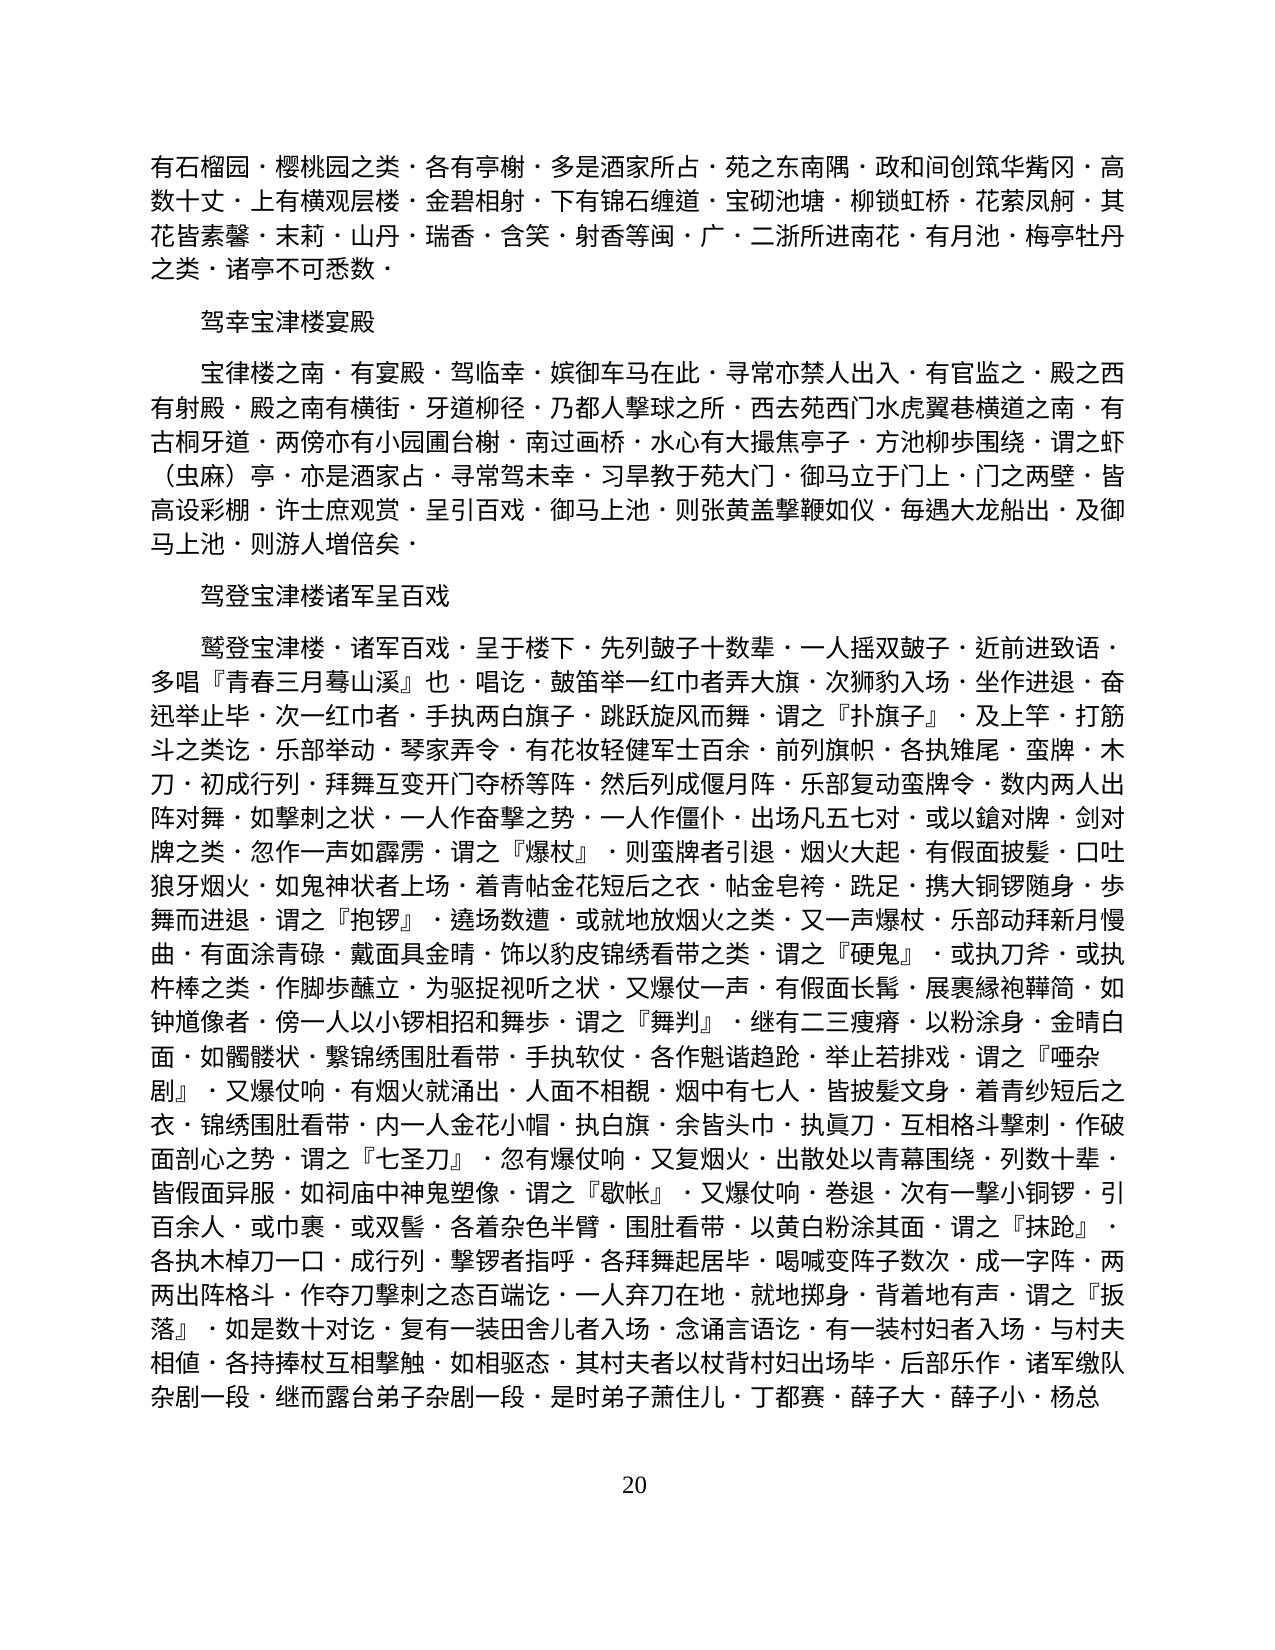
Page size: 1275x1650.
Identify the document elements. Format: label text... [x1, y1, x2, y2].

text 鹫登宝津楼．诸军百戏．呈于楼下．先列皷子十数辈．一人摇双皷子．近前进致语．多唱『青春三月蓦山溪』也．唱讫．皷笛举一红巾者弄大旗．次狮豹入场．坐作进退．奋迅举止毕．次一红巾者．手执两白旗子．跳跃旋风而舞．谓之『扑旗子』．及上竿．打筋斗之类讫．乐部举动．琴家弄令．有花妆轻健军士百余．前列旗帜．各执雉尾．蛮牌．木刀．初成行列．拜舞互变开门夺桥等阵．然后列成偃月阵．乐部复动蛮牌令．数内两人出阵对舞．如撃刺之状．一人作奋撃之势．一人作僵仆．出场凡五七对．或以鎗对牌．剑对牌之类．忽作一声如霹雳．谓之『爆杖』．则蛮牌者引退．烟火大起．有假面披髪．口吐狼牙烟火．如鬼神状者上场．着青帖金花短后之衣．帖金皂袴．跣足．携大铜锣随身．歩舞而进退．谓之『抱锣』．遶场数遭．或就地放烟火之类．又一声爆杖．乐部动拜新月慢曲．有面涂青碌．戴面具金晴．饰以豹皮锦绣看带之类．谓之『硬鬼』．或执刀斧．或执杵棒之类．作脚歩蘸立．为驱捉视听之状．又爆仗一声．有假面长髯．展裹縁袍鞾简．如钟馗像者．傍一人以小锣相招和舞歩．谓之『舞判』．继有二三痩瘠．以粉涂身．金晴白面．如髑髅状．繋锦绣围肚看带．手执软仗．各作魁谐趋跄．举止若排戏．谓之『唖杂剧』．又爆仗响．有烟火就涌出．人面不相覩．烟中有七人．皆披髪文身．着青纱短后之衣．锦绣围肚看带．内一人金花小帽．执白旗．余皆头巾．执眞刀．互相格斗撃刺．作破面剖心之势．谓之『七圣刀』．忽有爆仗响．又复烟火．出散处以青幕围绕．列数十辈．皆假面异服．如祠庙中神鬼塑像．谓之『歇帐』．又爆仗响．巻退．次有一撃小铜锣．引百余人．或巾裹．或双髻．各着杂色半臂．围肚看带．以黄白粉涂其面．谓之『抹跄』．各执木棹刀一口．成行列．撃锣者指呼．各拜舞起居毕．喝喊变阵子数次．成一字阵．两两出阵格斗．作夺刀撃刺之态百端讫．一人弃刀在地．就地掷身．背着地有声．谓之『扳落』．如是数十对讫．复有一装田舎儿者入场．念诵言语讫．有一装村妇者入场．与村夫相値．各持捧杖互相撃触．如相驱态．其村夫者以杖背村妇出场毕．后部乐作．诸军缴队杂剧一段．继而露台弟子杂剧一段．是时弟子萧住儿．丁都赛．薛子大．薛子小．杨总 [150, 630, 1125, 1414]
text 驾幸宝津楼宴殿 [150, 304, 1125, 338]
text 宝律楼之南．有宴殿．驾临幸．嫔御车马在此．寻常亦禁人出入．有官监之．殿之西有射殿．殿之南有横街．牙道柳径．乃都人撃球之所．西去苑西门水虎翼巷横道之南．有古桐牙道．两傍亦有小园圃台榭．南过画桥．水心有大撮焦亭子．方池柳歩围绕．谓之虾（虫麻）亭．亦是酒家占．寻常驾未幸．习旱教于苑大门．御马立于门上．门之两壁．皆高设彩棚．许士庶观赏．呈引百戏．御马上池．则张黄盖撃鞭如仪．毎遇大龙船出．及御马上池．则游人増倍矣． [150, 356, 1125, 561]
text 有石榴园．樱桃园之类．各有亭榭．多是酒家所占．苑之东南隅．政和间创筑华觜冈．高数十丈．上有横观层楼．金碧相射．下有锦石缠道．宝砌池塘．柳锁虹桥．花萦凤舸．其花皆素馨．末莉．山丹．瑞香．含笑．射香等闽．广．二浙所进南花．有月池．梅亭牡丹之类．诸亭不可悉数． [150, 150, 1125, 286]
text 驾登宝津楼诸军呈百戏 [150, 578, 1125, 612]
